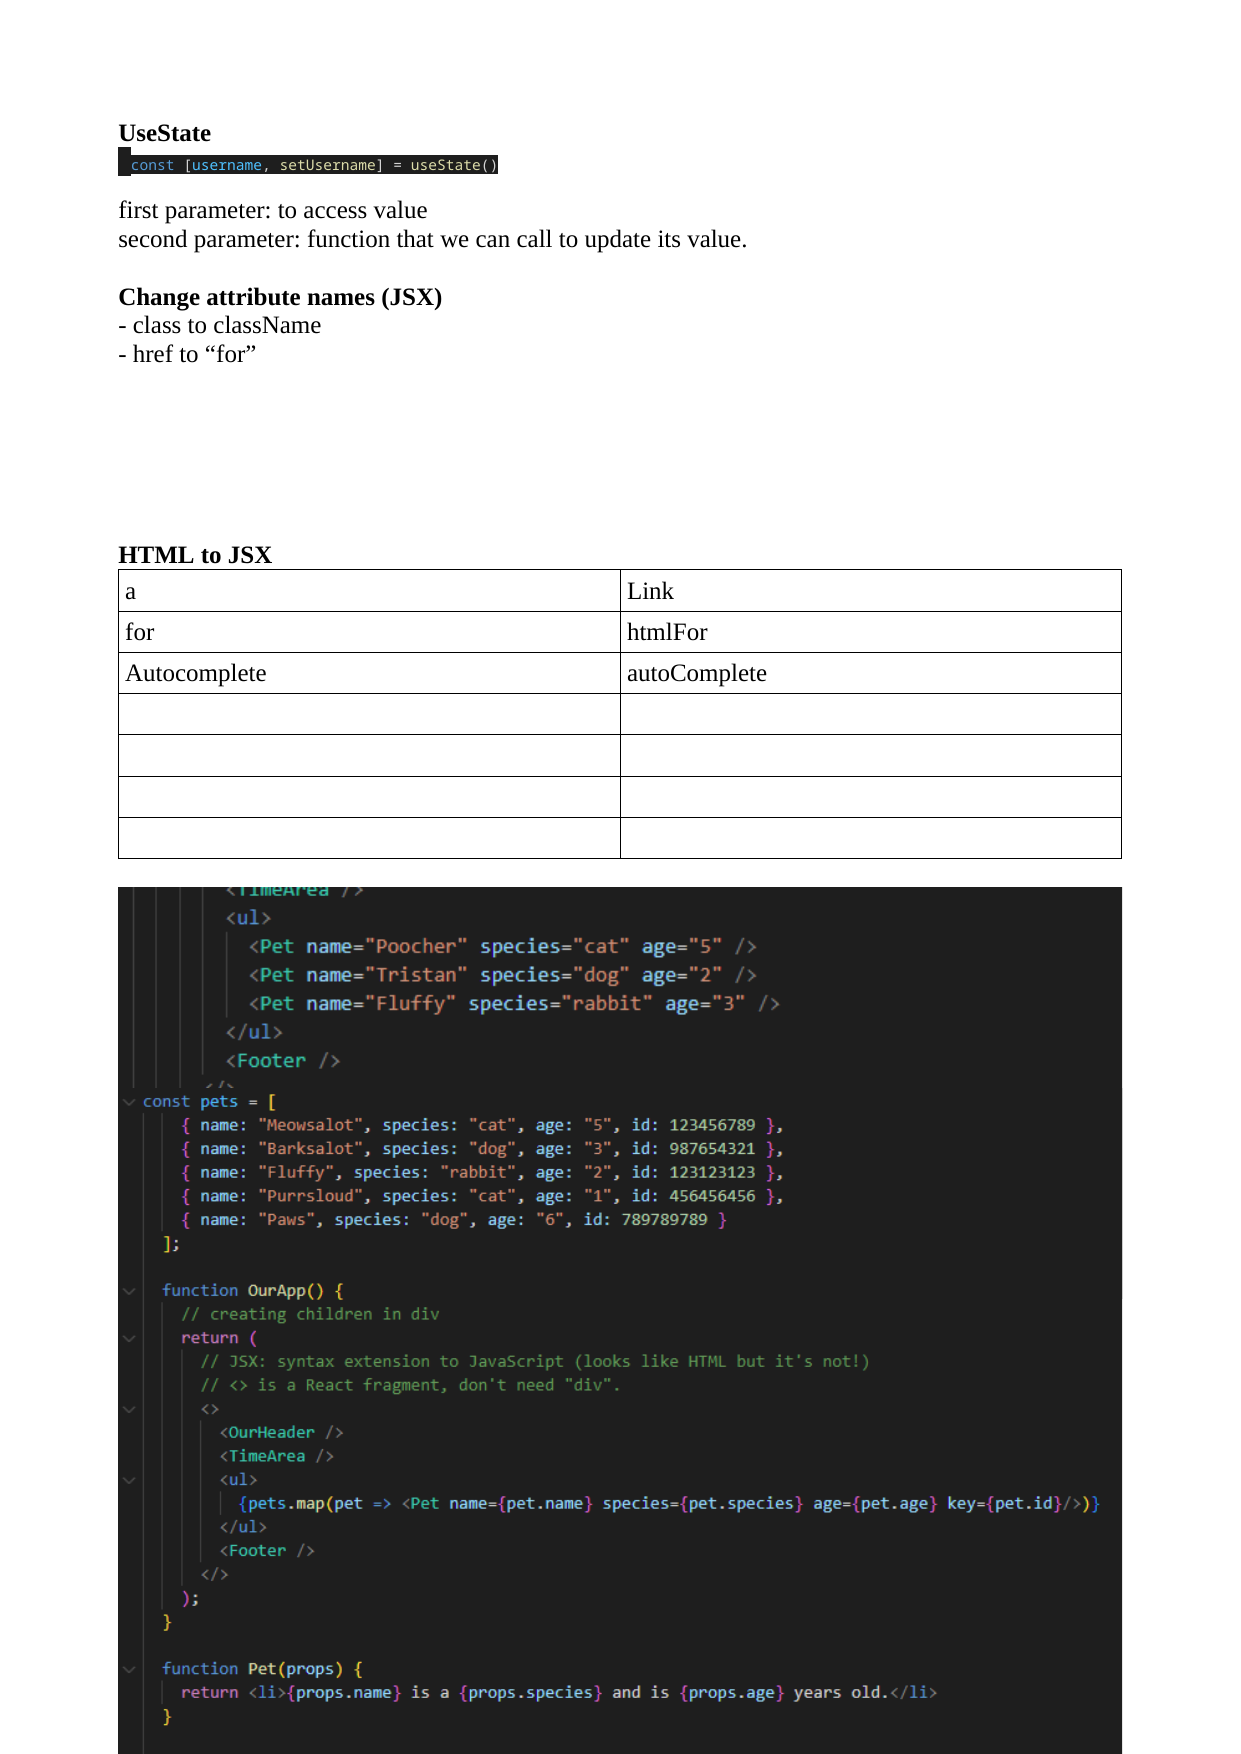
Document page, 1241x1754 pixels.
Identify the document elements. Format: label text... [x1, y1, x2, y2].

table_cell [621, 818, 1121, 858]
table_cell Autocomplete [119, 653, 620, 693]
text first parameter: to access value [118, 196, 1122, 224]
text - class to className [118, 311, 1122, 339]
table_cell [119, 735, 620, 776]
text second parameter: function that we can call to update its value. [118, 224, 1122, 253]
table_cell [621, 694, 1121, 734]
table_header a [119, 570, 620, 611]
table_cell htmlFor [621, 612, 1121, 652]
text UseState [118, 118, 1122, 147]
table_cell [621, 735, 1121, 776]
text HTML to JSX [118, 541, 1122, 569]
text Change attribute names (JSX) [118, 282, 1122, 311]
table_cell autoComplete [621, 653, 1121, 693]
picture [118, 887, 1123, 1754]
table_cell [119, 818, 620, 858]
table_header Link [621, 570, 1121, 611]
table_cell [119, 777, 620, 817]
table_cell for [119, 612, 620, 652]
text - href to “for” [118, 339, 1122, 368]
table_cell [621, 777, 1121, 817]
table_cell [119, 694, 620, 734]
text const [username, setUsername] = useState() [118, 147, 1122, 176]
